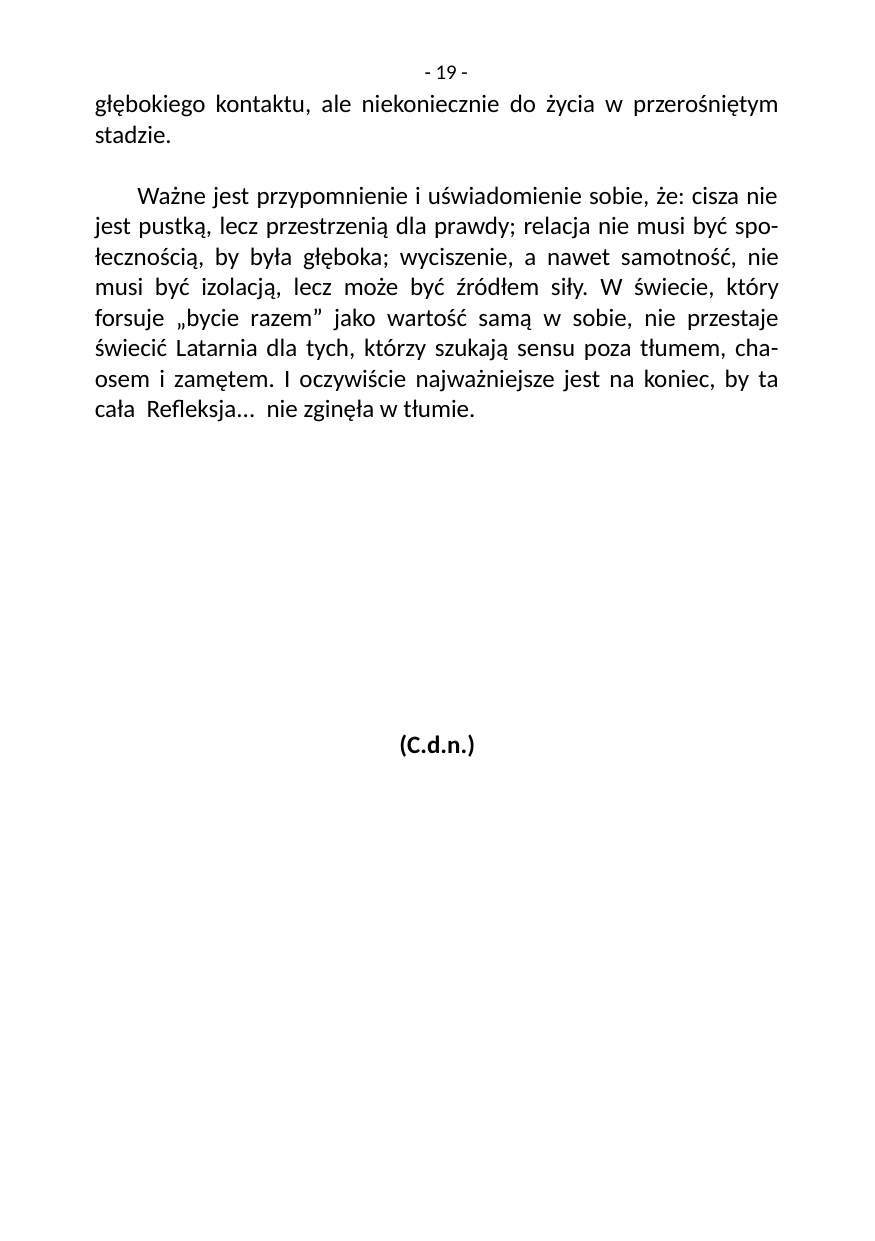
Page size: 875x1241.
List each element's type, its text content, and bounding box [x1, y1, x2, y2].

text (C.d.n.) [94, 729, 779, 760]
text - 19 - [94, 59, 797, 84]
text Ważne jest przypomnienie i uświadomienie sobie, że: cisza nie jest pustką, lecz przestrzenią dla prawdy; relacja nie musi być spo-łecznością, by była głęboka; wyciszenie, a nawet samotność, nie musi być izolacją, lecz może być źródłem siły. W świecie, który forsuje „bycie razem” jako wartość samą w sobie, nie przestaje świecić Latarnia dla tych, którzy szukają sensu poza tłumem, cha-osem i zamętem. I oczywiście najważniejsze jest na koniec, by ta cała Refleksja... nie zginęła w tłumie. [94, 180, 779, 424]
text głębokiego kontaktu, ale niekoniecznie do życia w przerośniętym stadzie. [94, 88, 779, 149]
